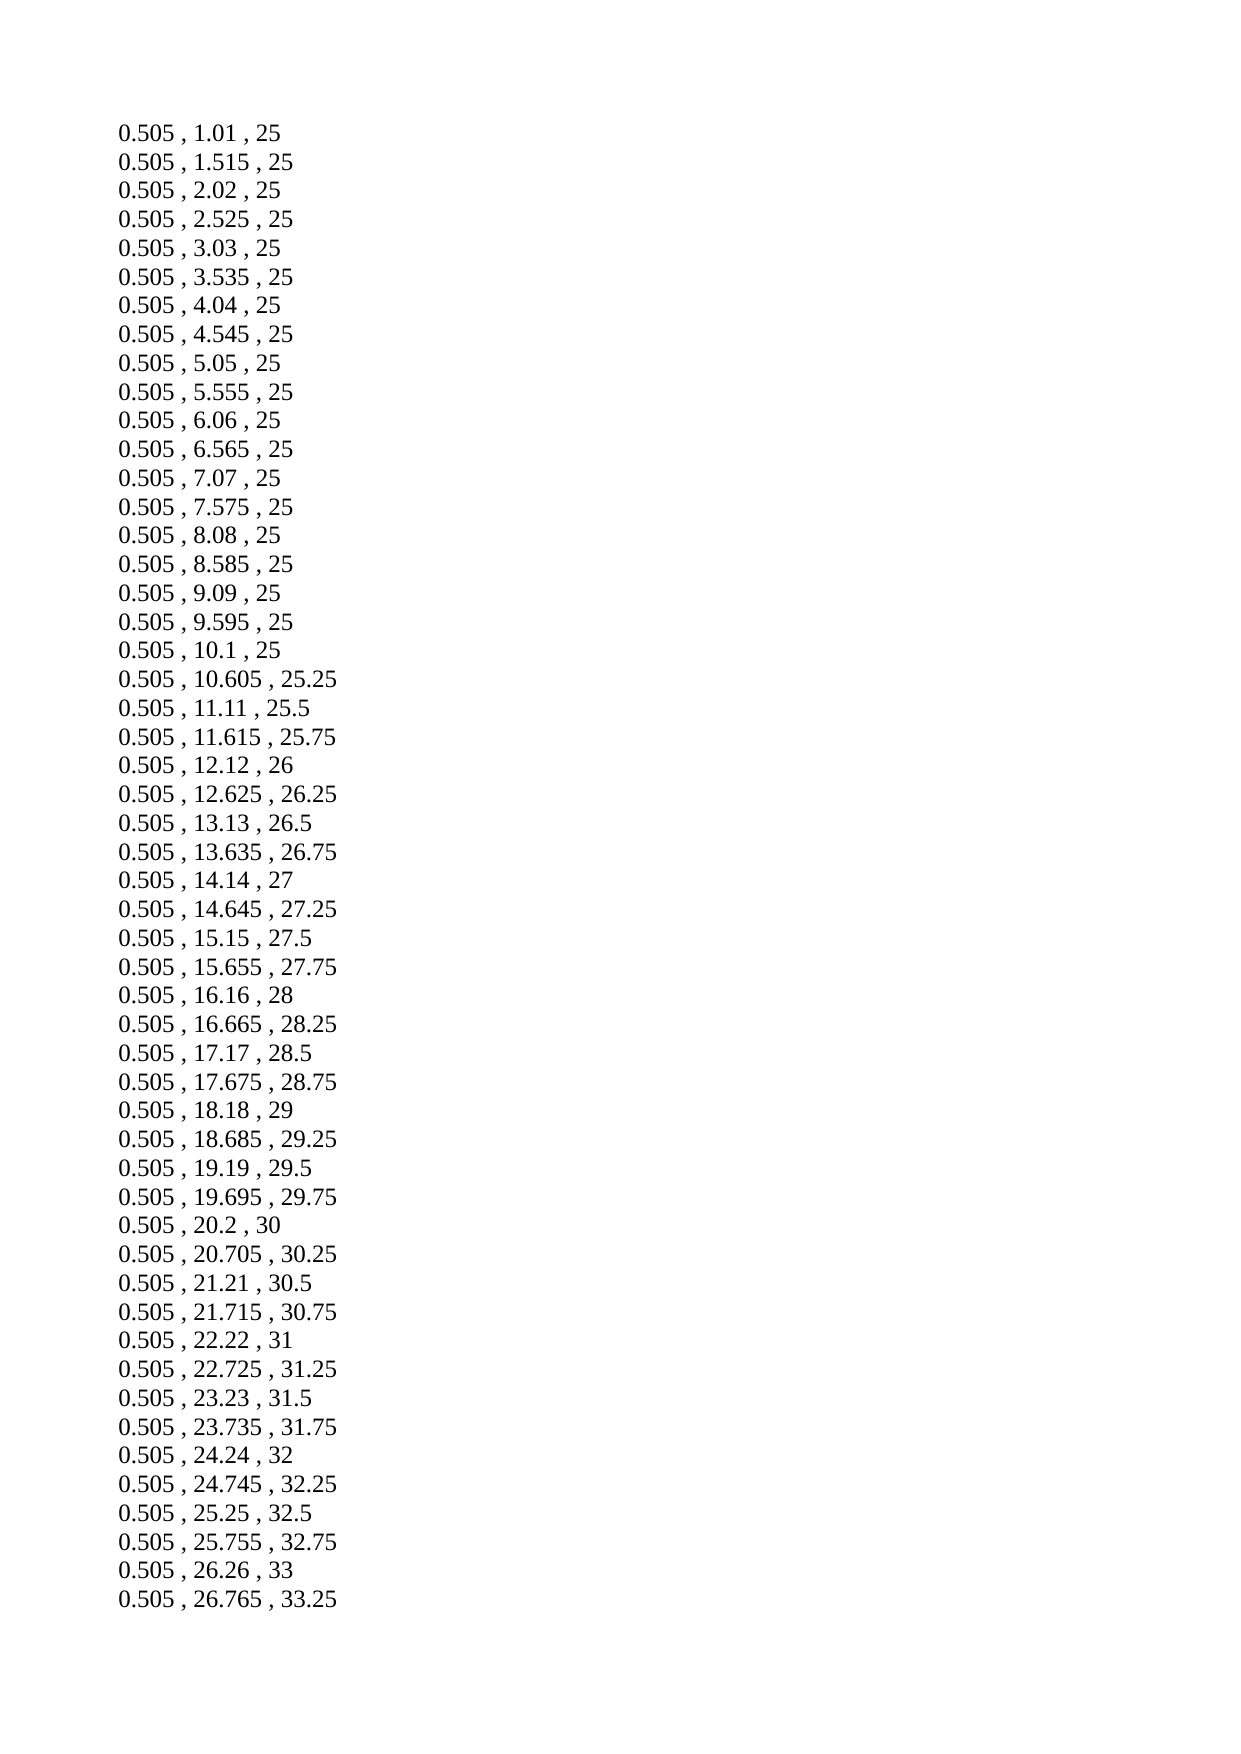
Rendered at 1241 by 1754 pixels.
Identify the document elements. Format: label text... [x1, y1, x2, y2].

text 0.505 , 22.22 , 31 [118, 1326, 1122, 1354]
text 0.505 , 2.525 , 25 [118, 204, 1122, 233]
text 0.505 , 3.535 , 25 [118, 262, 1122, 291]
text 0.505 , 8.585 , 25 [118, 549, 1122, 578]
text 0.505 , 20.2 , 30 [118, 1211, 1122, 1239]
text 0.505 , 14.645 , 27.25 [118, 894, 1122, 923]
text 0.505 , 6.565 , 25 [118, 434, 1122, 463]
text 0.505 , 6.06 , 25 [118, 406, 1122, 434]
text 0.505 , 12.12 , 26 [118, 751, 1122, 779]
text 0.505 , 10.1 , 25 [118, 636, 1122, 664]
text 0.505 , 8.08 , 25 [118, 521, 1122, 549]
text 0.505 , 13.635 , 26.75 [118, 837, 1122, 866]
text 0.505 , 24.745 , 32.25 [118, 1469, 1122, 1498]
text 0.505 , 19.695 , 29.75 [118, 1182, 1122, 1211]
text 0.505 , 1.515 , 25 [118, 147, 1122, 176]
text 0.505 , 5.05 , 25 [118, 348, 1122, 377]
text 0.505 , 17.675 , 28.75 [118, 1067, 1122, 1096]
text 0.505 , 7.575 , 25 [118, 492, 1122, 521]
text 0.505 , 12.625 , 26.25 [118, 779, 1122, 808]
text 0.505 , 20.705 , 30.25 [118, 1239, 1122, 1268]
text 0.505 , 16.665 , 28.25 [118, 1009, 1122, 1038]
text 0.505 , 11.11 , 25.5 [118, 693, 1122, 722]
text 0.505 , 26.26 , 33 [118, 1556, 1122, 1584]
text 0.505 , 22.725 , 31.25 [118, 1354, 1122, 1383]
text 0.505 , 13.13 , 26.5 [118, 808, 1122, 837]
text 0.505 , 18.685 , 29.25 [118, 1124, 1122, 1153]
text 0.505 , 21.21 , 30.5 [118, 1268, 1122, 1297]
text 0.505 , 25.25 , 32.5 [118, 1498, 1122, 1527]
text 0.505 , 19.19 , 29.5 [118, 1153, 1122, 1182]
text 0.505 , 21.715 , 30.75 [118, 1297, 1122, 1326]
text 0.505 , 4.545 , 25 [118, 319, 1122, 348]
text 0.505 , 16.16 , 28 [118, 981, 1122, 1009]
text 0.505 , 10.605 , 25.25 [118, 664, 1122, 693]
text 0.505 , 23.23 , 31.5 [118, 1383, 1122, 1412]
text 0.505 , 24.24 , 32 [118, 1441, 1122, 1469]
text 0.505 , 2.02 , 25 [118, 176, 1122, 204]
text 0.505 , 11.615 , 25.75 [118, 722, 1122, 751]
text 0.505 , 4.04 , 25 [118, 291, 1122, 319]
text 0.505 , 14.14 , 27 [118, 866, 1122, 894]
text 0.505 , 9.595 , 25 [118, 607, 1122, 636]
text 0.505 , 5.555 , 25 [118, 377, 1122, 406]
text 0.505 , 15.655 , 27.75 [118, 952, 1122, 981]
text 0.505 , 1.01 , 25 [118, 118, 1122, 147]
text 0.505 , 17.17 , 28.5 [118, 1038, 1122, 1067]
text 0.505 , 25.755 , 32.75 [118, 1527, 1122, 1556]
text 0.505 , 15.15 , 27.5 [118, 923, 1122, 952]
text 0.505 , 9.09 , 25 [118, 578, 1122, 607]
text 0.505 , 26.765 , 33.25 [118, 1584, 1122, 1613]
text 0.505 , 3.03 , 25 [118, 233, 1122, 262]
text 0.505 , 7.07 , 25 [118, 463, 1122, 492]
text 0.505 , 23.735 , 31.75 [118, 1412, 1122, 1441]
text 0.505 , 18.18 , 29 [118, 1096, 1122, 1124]
